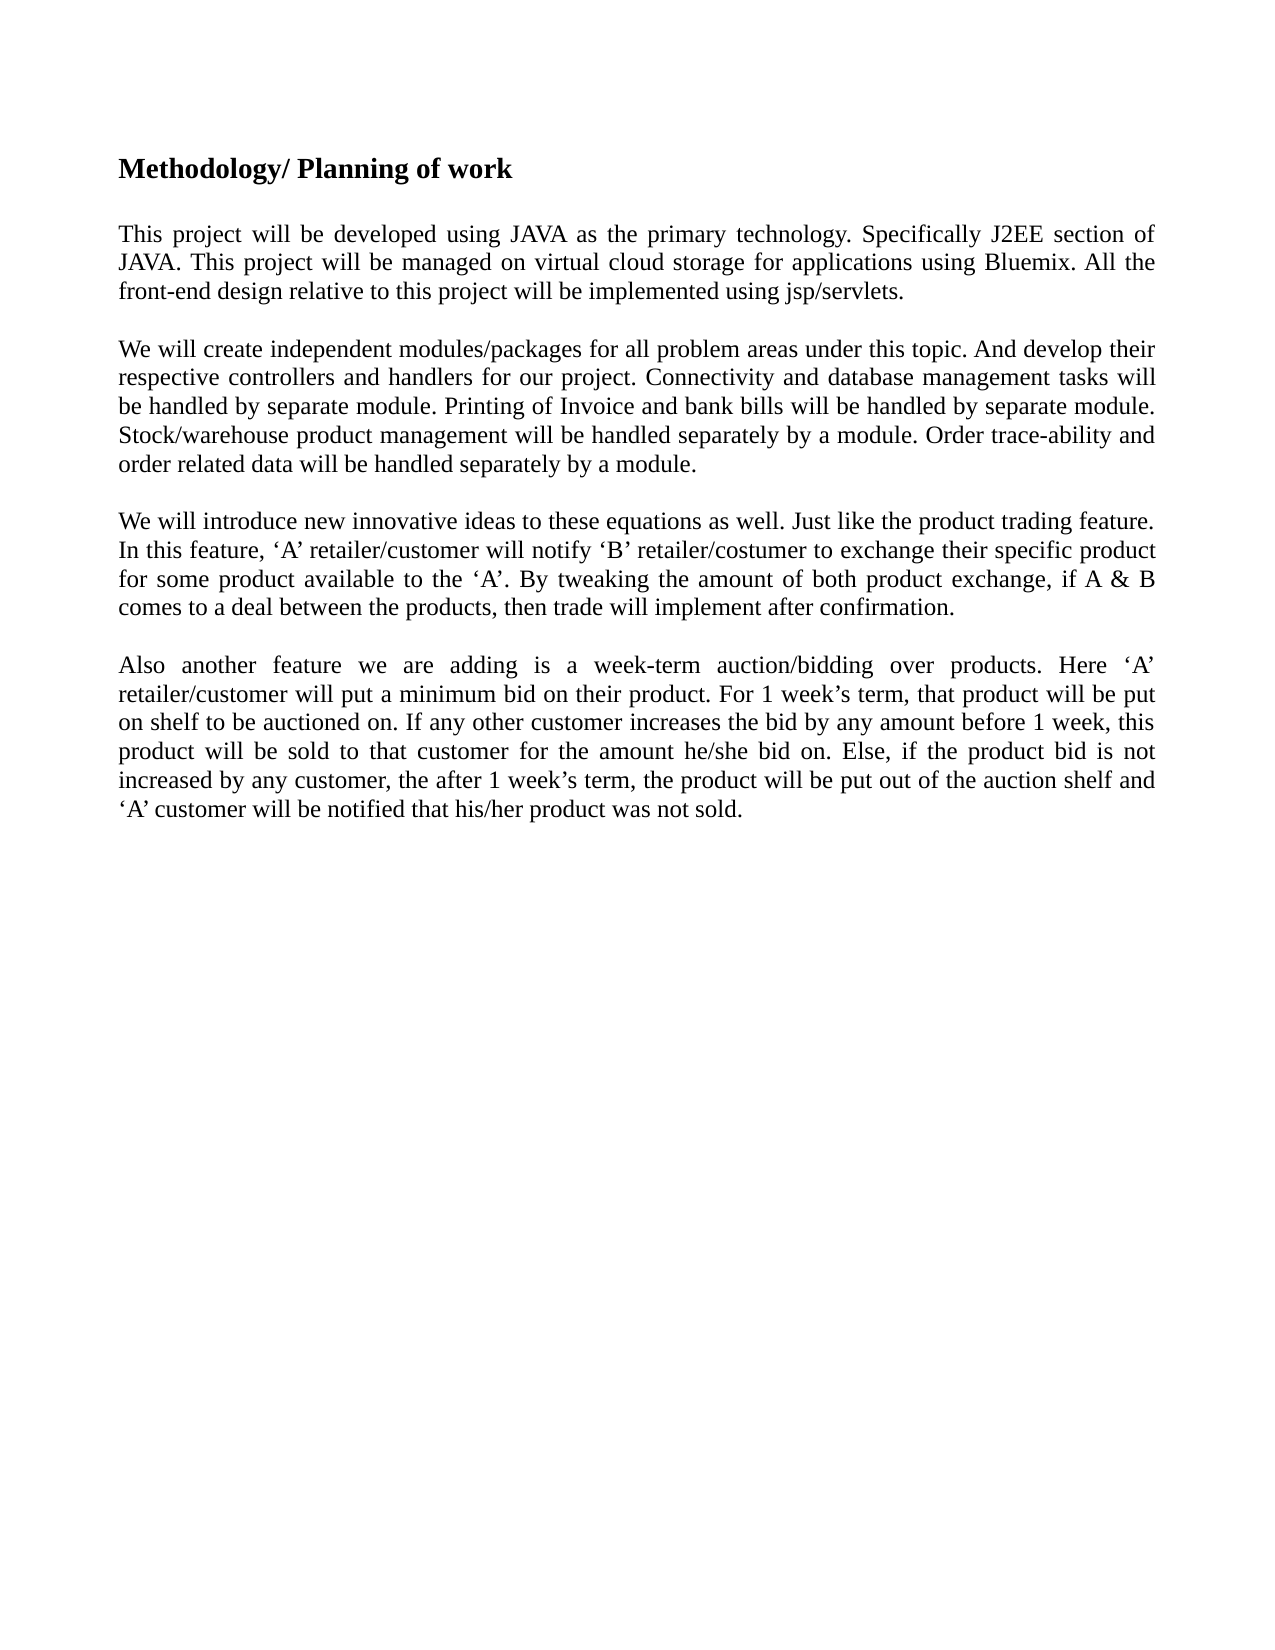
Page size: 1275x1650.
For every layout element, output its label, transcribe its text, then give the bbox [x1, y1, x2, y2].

text We will create independent modules/packages for all problem areas under this topic. And develop their respective controllers and handlers for our project. Connectivity and database management tasks will be handled by separate module. Printing of Invoice and bank bills will be handled by separate module. Stock/warehouse product management will be handled separately by a module. Order trace-ability and order related data will be handled separately by a module. [118, 334, 1157, 477]
text Also another feature we are adding is a week-term auction/bidding over products. Here ‘A’ retailer/customer will put a minimum bid on their product. For 1 week’s term, that product will be put on shelf to be auctioned on. If any other customer increases the bid by any amount before 1 week, this product will be sold to that customer for the amount he/she bid on. Else, if the product bid is not increased by any customer, the after 1 week’s term, the product will be put out of the auction shelf and ‘A’ customer will be notified that his/her product was not sold. [118, 650, 1157, 822]
text Methodology/ Planning of work [118, 152, 1157, 185]
text This project will be developed using JAVA as the primary technology. Specifically J2EE section of JAVA. This project will be managed on virtual cloud storage for applications using Bluemix. All the front-end design relative to this project will be implemented using jsp/servlets. [118, 219, 1157, 305]
text We will introduce new innovative ideas to these equations as well. Just like the product trading feature. In this feature, ‘A’ retailer/customer will notify ‘B’ retailer/costumer to exchange their specific product for some product available to the ‘A’. By tweaking the amount of both product exchange, if A & B comes to a deal between the products, then trade will implement after confirmation. [118, 506, 1157, 621]
